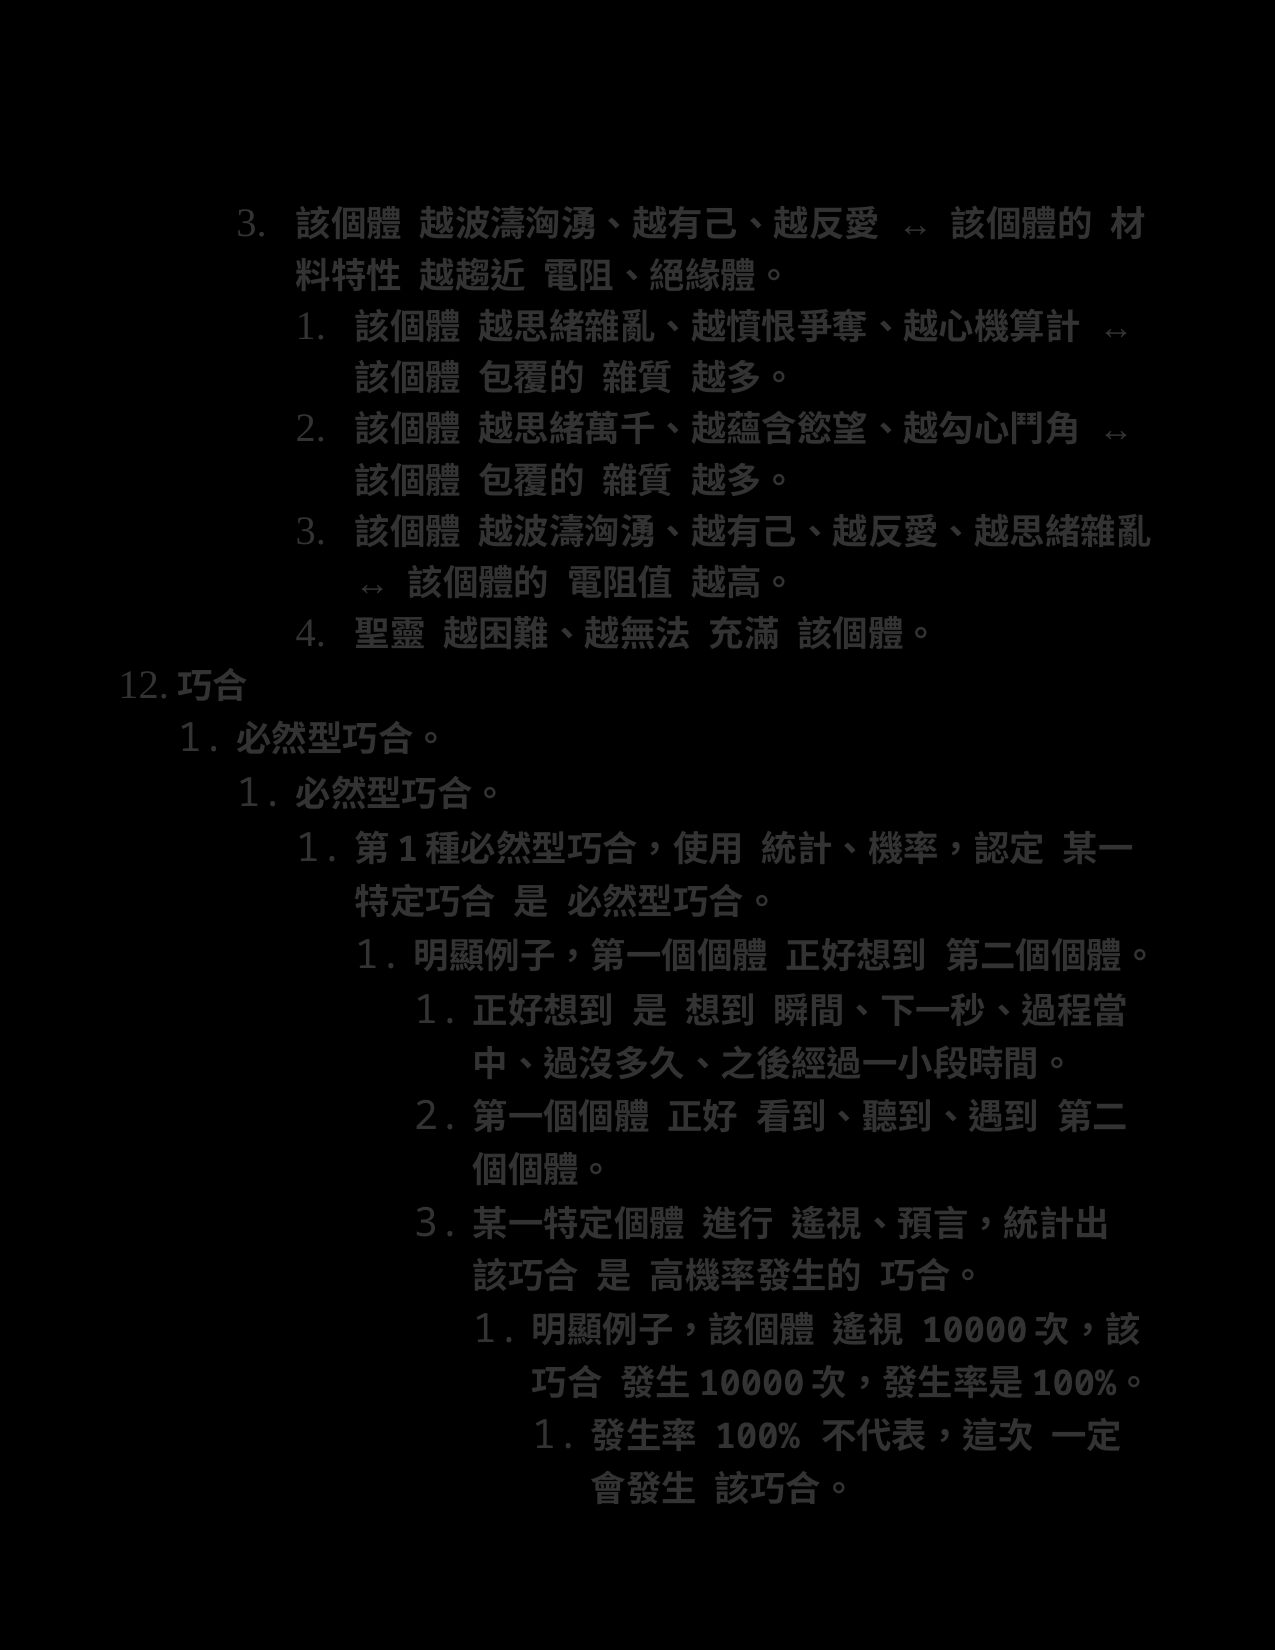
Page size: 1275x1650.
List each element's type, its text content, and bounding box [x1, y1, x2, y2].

list 該個體 越思緒萬千、越蘊含慾望、越勾心鬥角 ↔ 該個體 包覆的 雜質 越多。 [295, 401, 1157, 503]
list 必然型巧合。 [177, 708, 1157, 763]
list 第1種必然型巧合，使用 統計、機率，認定 某一特定巧合 是 必然型巧合。 [295, 818, 1157, 925]
list 正好想到 是 想到 瞬間、下一秒、過程當中、過沒多久、之後經過一小段時間。 [413, 980, 1157, 1086]
list 該個體 越思緒雜亂、越憤恨爭奪、越心機算計 ↔ 該個體 包覆的 雜質 越多。 [295, 298, 1157, 401]
list 發生率 100% 不代表，這次 一定會發生 該巧合。 [532, 1406, 1157, 1512]
list 必然型巧合。 [236, 763, 1157, 818]
list 第一個個體 正好 看到、聽到、遇到 第二個個體。 [413, 1086, 1157, 1193]
list 明顯例子，該個體 遙視 10000次，該巧合 發生10000次，發生率是100%。 [472, 1299, 1157, 1406]
list 該個體 越波濤洶湧、越有己、越反愛 ↔ 該個體的 材料特性 越趨近 電阻、絕緣體。 [236, 196, 1157, 298]
list 該個體 越波濤洶湧、越有己、越反愛、越思緒雜亂 ↔ 該個體的 電阻值 越高。 [295, 503, 1157, 606]
list 巧合 [118, 657, 1157, 708]
list 明顯例子，第一個個體 正好想到 第二個個體。 [354, 925, 1157, 980]
list 某一特定個體 進行 遙視、預言，統計出 該巧合 是 高機率發生的 巧合。 [413, 1193, 1157, 1299]
list 聖靈 越困難、越無法 充滿 該個體。 [295, 606, 1157, 657]
